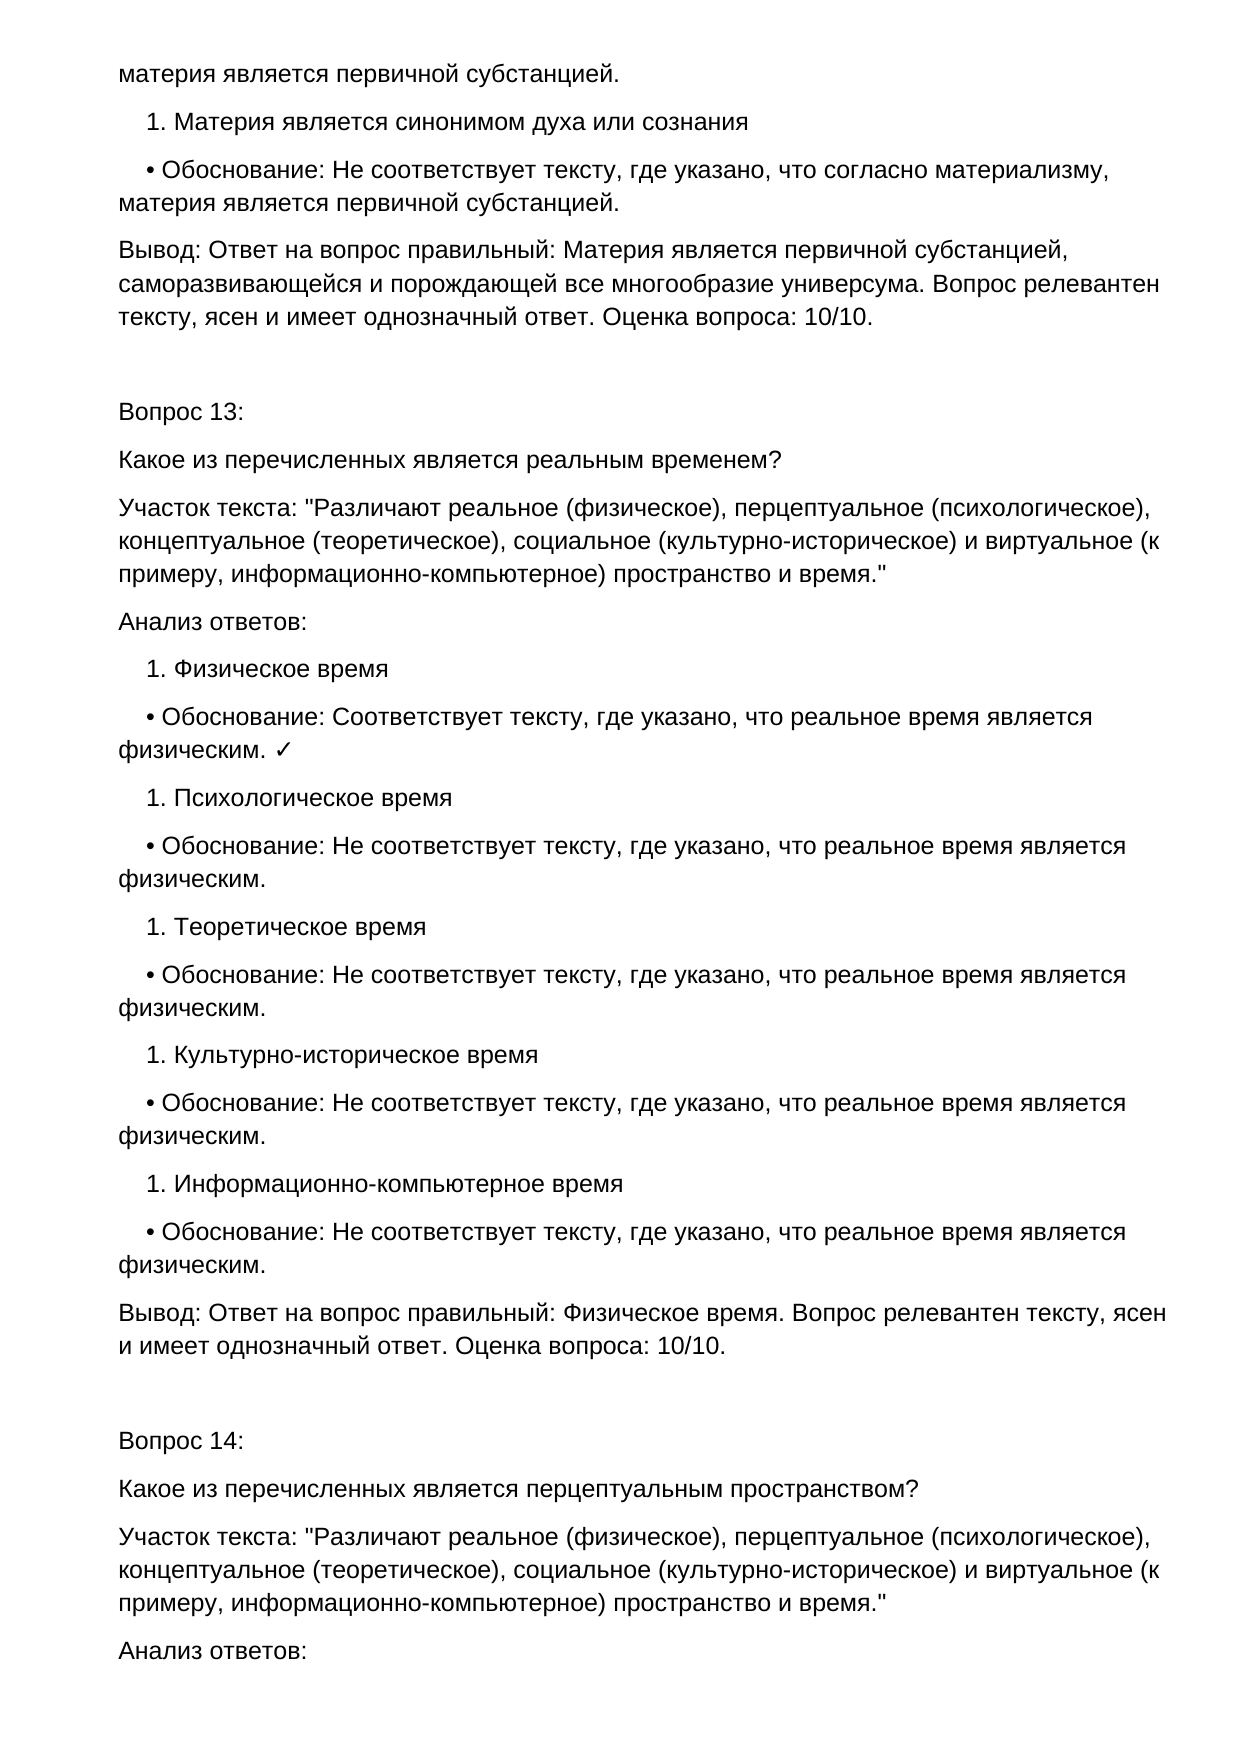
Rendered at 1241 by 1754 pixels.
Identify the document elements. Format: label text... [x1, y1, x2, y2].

text Вывод: Ответ на вопрос правильный: Физическое время. Вопрос релевантен тексту, ясен и имеет однозначный ответ. Оценка вопроса: 10/10. [118, 1298, 1181, 1359]
text 1. Психологическое время [118, 783, 1181, 812]
text 1. Теоретическое время [118, 912, 1181, 941]
text Участок текста: "Различают реальное (физическое), перцептуальное (психологическое), концептуальное (теоретическое), социальное (культурно-историческое) и виртуальное (к примеру, информационно-компьютерное) пространство и время." [118, 1522, 1181, 1617]
text • Обоснование: Не соответствует тексту, где указано, что согласно материализму, материя является первичной субстанцией. [118, 155, 1181, 216]
text 1. Материя является синонимом духа или сознания [118, 107, 1181, 136]
text Анализ ответов: [118, 607, 1181, 635]
text 1. Культурно-историческое время [118, 1040, 1181, 1069]
text 1. Физическое время [118, 654, 1181, 683]
text • Обоснование: Не соответствует тексту, где указано, что реальное время является физическим. [118, 1088, 1181, 1150]
text • Обоснование: Не соответствует тексту, где указано, что реальное время является физическим. [118, 1217, 1181, 1279]
text Вопрос 14: [118, 1426, 1181, 1455]
text Какое из перечисленных является перцептуальным пространством? [118, 1474, 1181, 1503]
text 1. Информационно-компьютерное время [118, 1169, 1181, 1198]
text Вопрос 13: [118, 397, 1181, 426]
text • Обоснование: Не соответствует тексту, где указано, что реальное время является физическим. [118, 959, 1181, 1021]
text • Обоснование: Не соответствует тексту, где указано, что реальное время является физическим. [118, 831, 1181, 893]
text Анализ ответов: [118, 1636, 1181, 1664]
text Какое из перечисленных является реальным временем? [118, 445, 1181, 474]
text материя является первичной субстанцией. [118, 59, 1181, 88]
text Вывод: Ответ на вопрос правильный: Материя является первичной субстанцией, саморазвивающейся и порождающей все многообразие универсума. Вопрос релевантен тексту, ясен и имеет однозначный ответ. Оценка вопроса: 10/10. [118, 236, 1181, 330]
text Участок текста: "Различают реальное (физическое), перцептуальное (психологическое), концептуальное (теоретическое), социальное (культурно-историческое) и виртуальное (к примеру, информационно-компьютерное) пространство и время." [118, 493, 1181, 588]
text • Обоснование: Соответствует тексту, где указано, что реальное время является физическим. ✓ [118, 702, 1181, 764]
